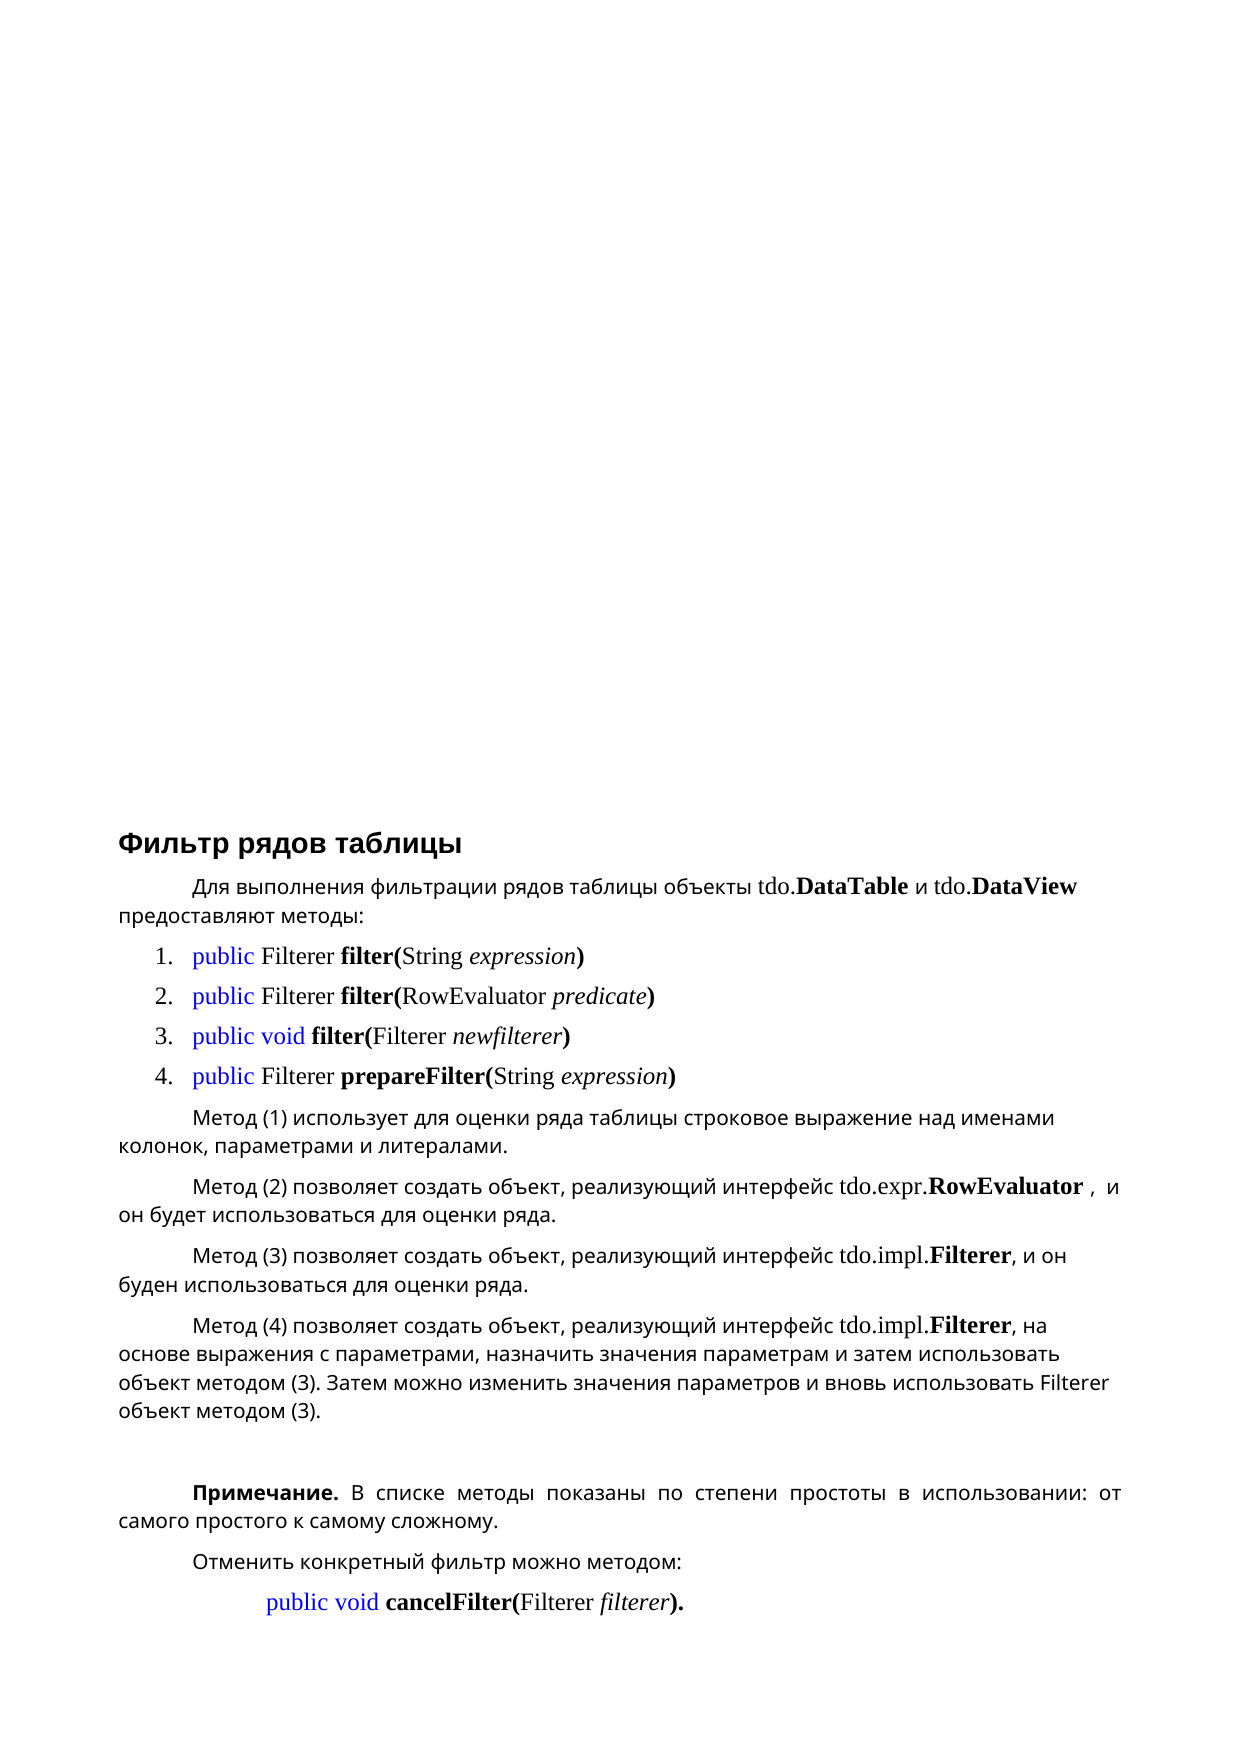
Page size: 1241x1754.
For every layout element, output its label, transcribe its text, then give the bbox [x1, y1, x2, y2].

text Для выполнения фильтрации рядов таблицы объекты tdo.DataTable и tdo.DataView предоставляют методы: [118, 872, 1122, 929]
subtitle Фильтр рядов таблицы [118, 827, 1122, 860]
text Метод (3) позволяет создать объект, реализующий интерфейс tdo.impl.Filterer, и он буден использоваться для оценки ряда. [118, 1241, 1122, 1298]
list public Filterer filter(String expression) [154, 942, 1122, 969]
list public Filterer filter(RowEvaluator predicate) [154, 982, 1122, 1010]
list public Filterer prepareFilter(String expression) [154, 1062, 1122, 1090]
text Отменить конкретный фильтр можно методом: [118, 1547, 1122, 1576]
text Метод (4) позволяет создать объект, реализующий интерфейс tdo.impl.Filterer, на основе выражения с параметрами, назначить значения параметрам и затем использовать объект методом (3). Затем можно изменить значения параметров и вновь использовать Filterer объект методом (3). [118, 1311, 1122, 1424]
text public void cancelFilter(Filterer filterer). [118, 1588, 1122, 1617]
text Метод (2) позволяет создать объект, реализующий интерфейс tdo.expr.RowEvaluator , и он будет использоваться для оценки ряда. [118, 1172, 1122, 1229]
text Метод (1) использует для оценки ряда таблицы строковое выражение над именами колонок, параметрами и литералами. [118, 1103, 1122, 1159]
list public void filter(Filterer newfilterer) [154, 1022, 1122, 1050]
text Примечание. В списке методы показаны по степени простоты в использовании: от самого простого к самому сложному. [118, 1478, 1122, 1535]
